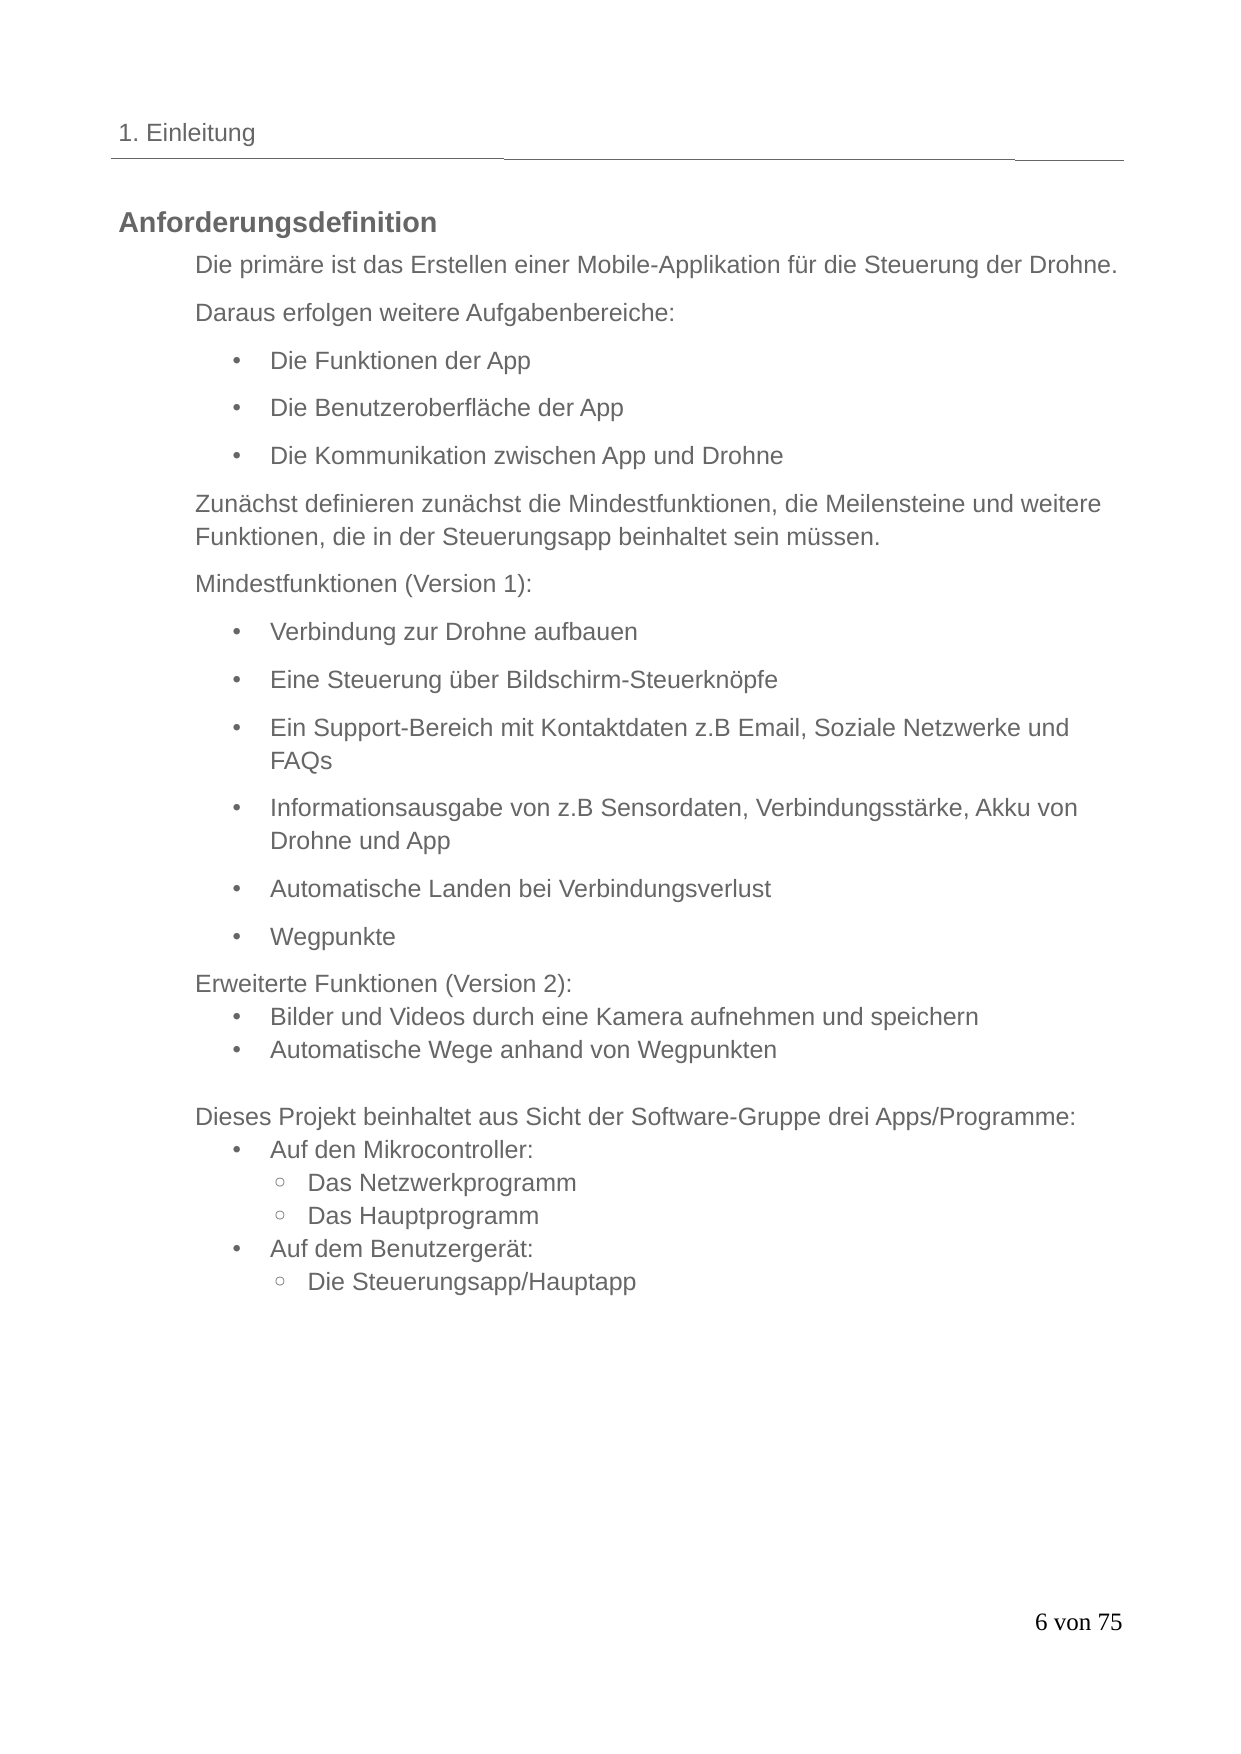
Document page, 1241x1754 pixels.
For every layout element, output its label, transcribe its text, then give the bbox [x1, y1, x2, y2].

text 1. Einleitung [118, 118, 1122, 147]
subtitle Anforderungsdefinition [118, 205, 1122, 238]
list Verbindung zur Drohne aufbauen [232, 617, 1122, 646]
list Informationsausgabe von z.B Sensordaten, Verbindungsstärke, Akku von Drohne und App [232, 793, 1122, 855]
text Mindestfunktionen (Version 1): [195, 569, 1122, 598]
text Zunächst definieren zunächst die Mindestfunktionen, die Meilensteine und weitere Funktionen, die in der Steuerungsapp beinhaltet sein müssen. [195, 489, 1122, 551]
list Das Hauptprogramm [270, 1201, 1122, 1230]
list Die Steuerungsapp/Hauptapp [270, 1267, 1122, 1296]
list Ein Support-Bereich mit Kontaktdaten z.B Email, Soziale Netzwerke und FAQs [232, 712, 1122, 774]
list Wegpunkte [232, 922, 1122, 951]
text Erweiterte Funktionen (Version 2): [195, 969, 1122, 998]
list Eine Steuerung über Bildschirm-Steuerknöpfe [232, 665, 1122, 694]
list Automatische Landen bei Verbindungsverlust [232, 874, 1122, 903]
text Die primäre ist das Erstellen einer Mobile-Applikation für die Steuerung der Drohne. [195, 251, 1122, 279]
list Das Netzwerkprogramm [270, 1168, 1122, 1197]
list Bilder und Videos durch eine Kamera aufnehmen und speichern [232, 1002, 1122, 1031]
list Auf den Mikrocontroller: [232, 1135, 1122, 1163]
list Automatische Wege anhand von Wegpunkten [232, 1036, 1122, 1064]
list Die Funktionen der App [232, 346, 1122, 374]
list Auf dem Benutzergerät: [232, 1234, 1122, 1263]
text Dieses Projekt beinhaltet aus Sicht der Software-Gruppe drei Apps/Programme: [195, 1102, 1122, 1130]
text Daraus erfolgen weitere Aufgabenbereiche: [195, 298, 1122, 327]
list Die Benutzeroberfläche der App [232, 393, 1122, 422]
list Die Kommunikation zwischen App und Drohne [232, 441, 1122, 470]
